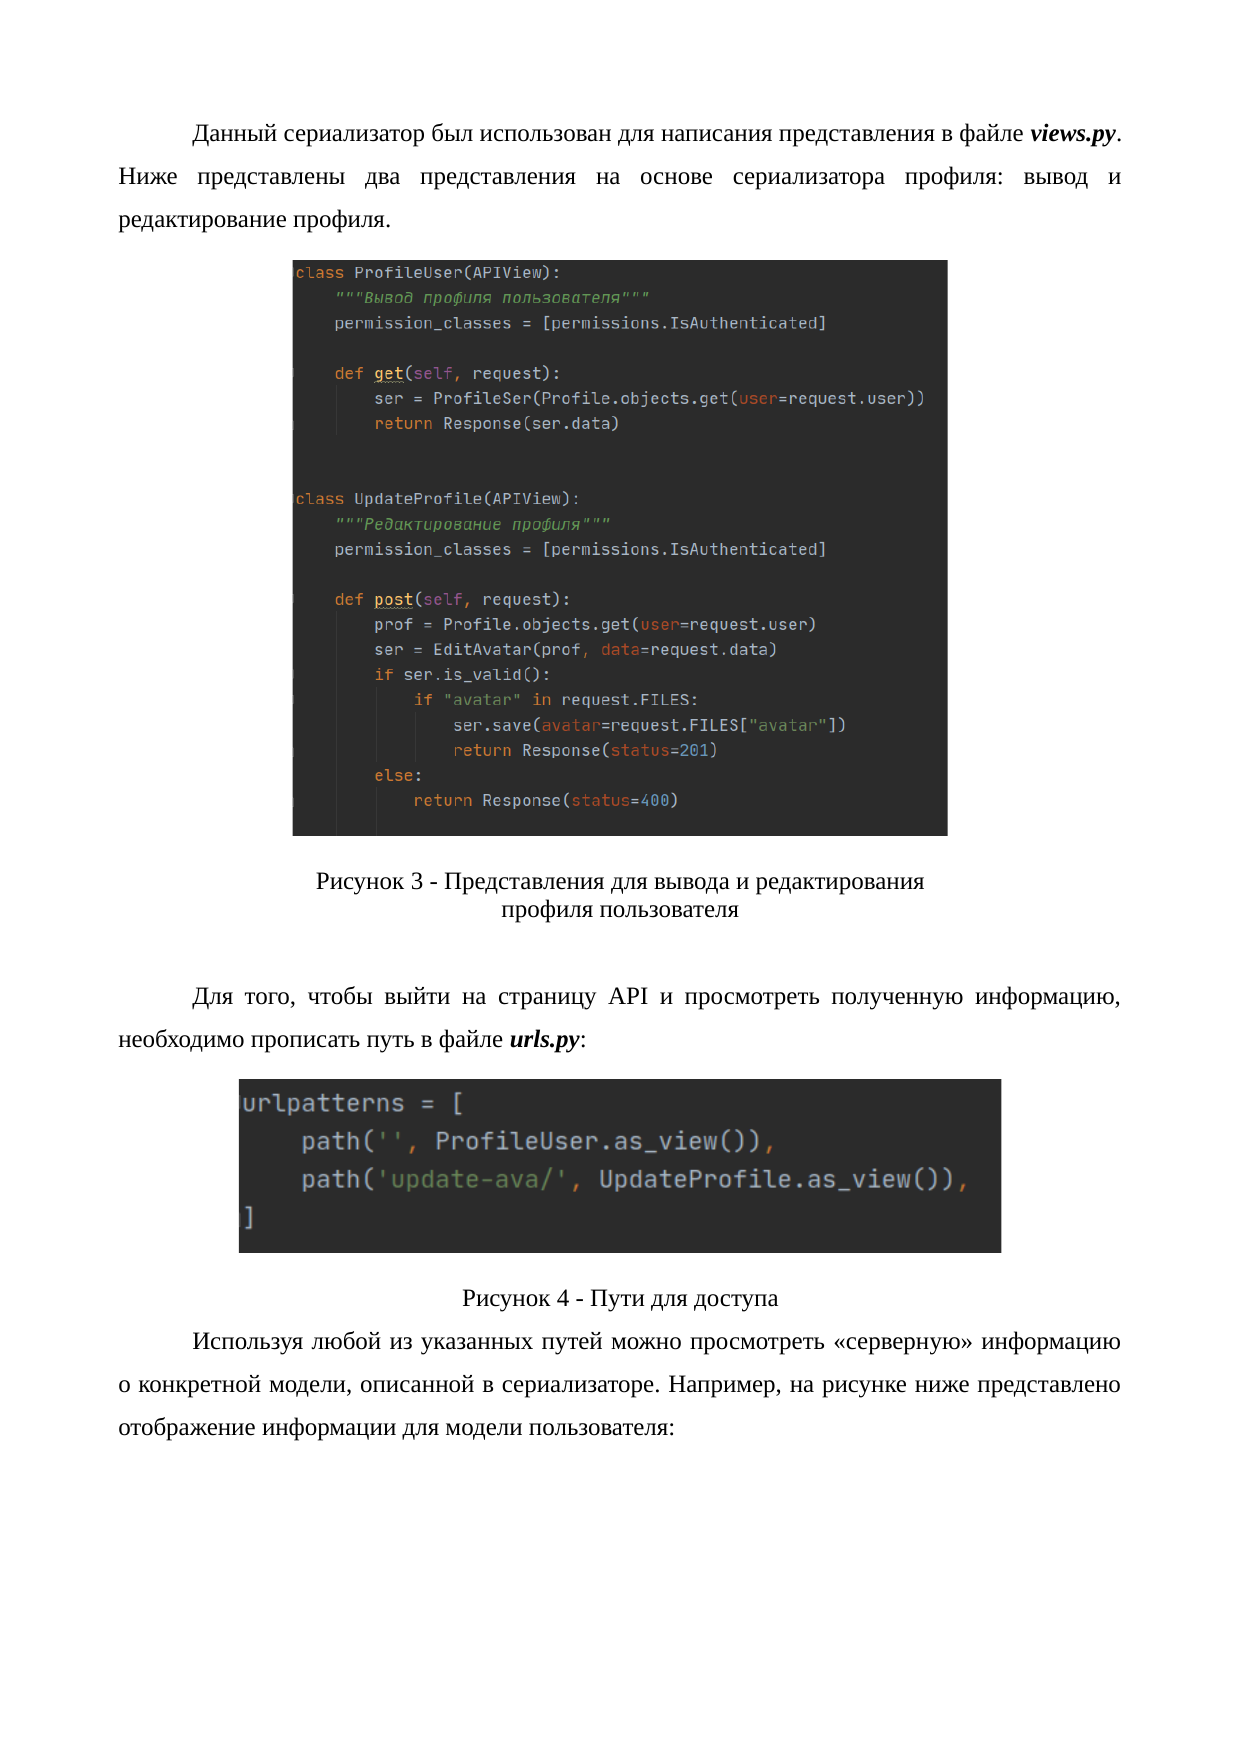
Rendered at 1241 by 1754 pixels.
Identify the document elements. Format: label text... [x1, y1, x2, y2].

text Рисунок 4 - Пути для доступа [239, 1283, 1001, 1311]
picture [292, 260, 948, 836]
text Для того, чтобы выйти на страницу API и просмотреть полученную информацию, необходимо прописать путь в файле urls.py: [118, 981, 1122, 1053]
picture [238, 1079, 1002, 1253]
text Данный сериализатор был использован для написания представления в файле views.py. Ниже представлены два представления на основе сериализатора профиля: вывод и редактирование профиля. [118, 118, 1122, 233]
text Используя любой из указанных путей можно просмотреть «серверную» информацию о конкретной модели, описанной в сериализаторе. Например, на рисунке ниже представлено отображение информации для модели пользователя: [118, 1067, 1122, 1441]
text Рисунок 3 - Представления для вывода и редактирования профиля пользователя [293, 866, 948, 923]
